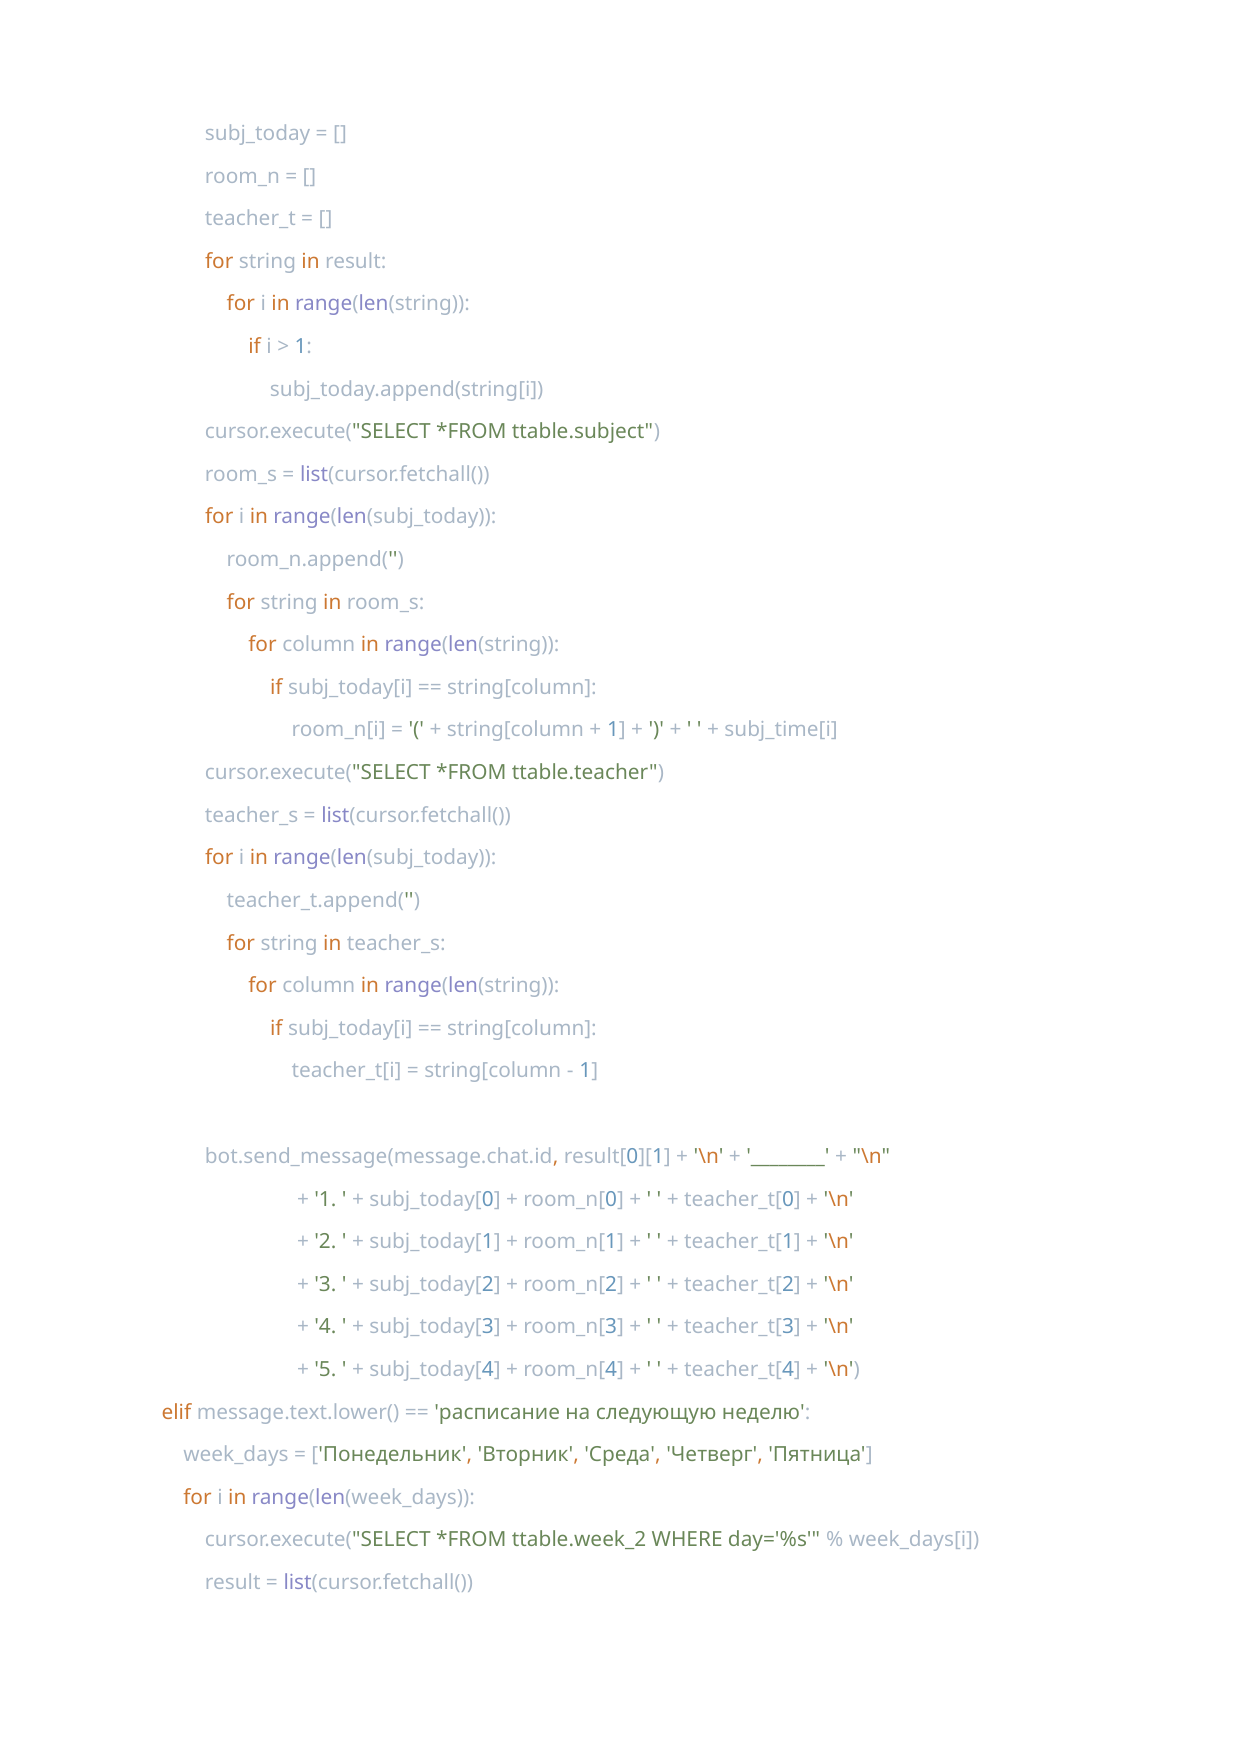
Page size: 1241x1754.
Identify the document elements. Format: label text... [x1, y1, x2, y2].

text subj_today = [] room_n = [] teacher_t = [] for string in result: for i in range(len(string)): if i > 1: subj_today.append(string[i]) cursor.execute("SELECT *FROM ttable.subject") room_s = list(cursor.fetchall()) for i in range(len(subj_today)): room_n.append('') for string in room_s: for column in range(len(string)): if subj_today[i] == string[column]: room_n[i] = '(' + string[column + 1] + ')' + ' ' + subj_time[i] cursor.execute("SELECT *FROM ttable.teacher") teacher_s = list(cursor.fetchall()) for i in range(len(subj_today)): teacher_t.append('') for string in teacher_s: for column in range(len(string)): if subj_today[i] == string[column]: teacher_t[i] = string[column - 1] bot.send_message(message.chat.id, result[0][1] + '\n' + '________' + "\n" + '1. ' + subj_today[0] + room_n[0] + ' ' + teacher_t[0] + '\n' + '2. ' + subj_today[1] + room_n[1] + ' ' + teacher_t[1] + '\n' + '3. ' + subj_today[2] + room_n[2] + ' ' + teacher_t[2] + '\n' + '4. ' + subj_today[3] + room_n[3] + ' ' + teacher_t[3] + '\n' + '5. ' + subj_today[4] + room_n[4] + ' ' + teacher_t[4] + '\n') elif message.text.lower() == 'расписание на следующую неделю': week_days = ['Понедельник', 'Вторник', 'Среда', 'Четверг', 'Пятница'] for i in range(len(week_days)): cursor.execute("SELECT *FROM ttable.week_2 WHERE day='%s'" % week_days[i]) result = list(cursor.fetchall()) [118, 118, 1122, 1596]
